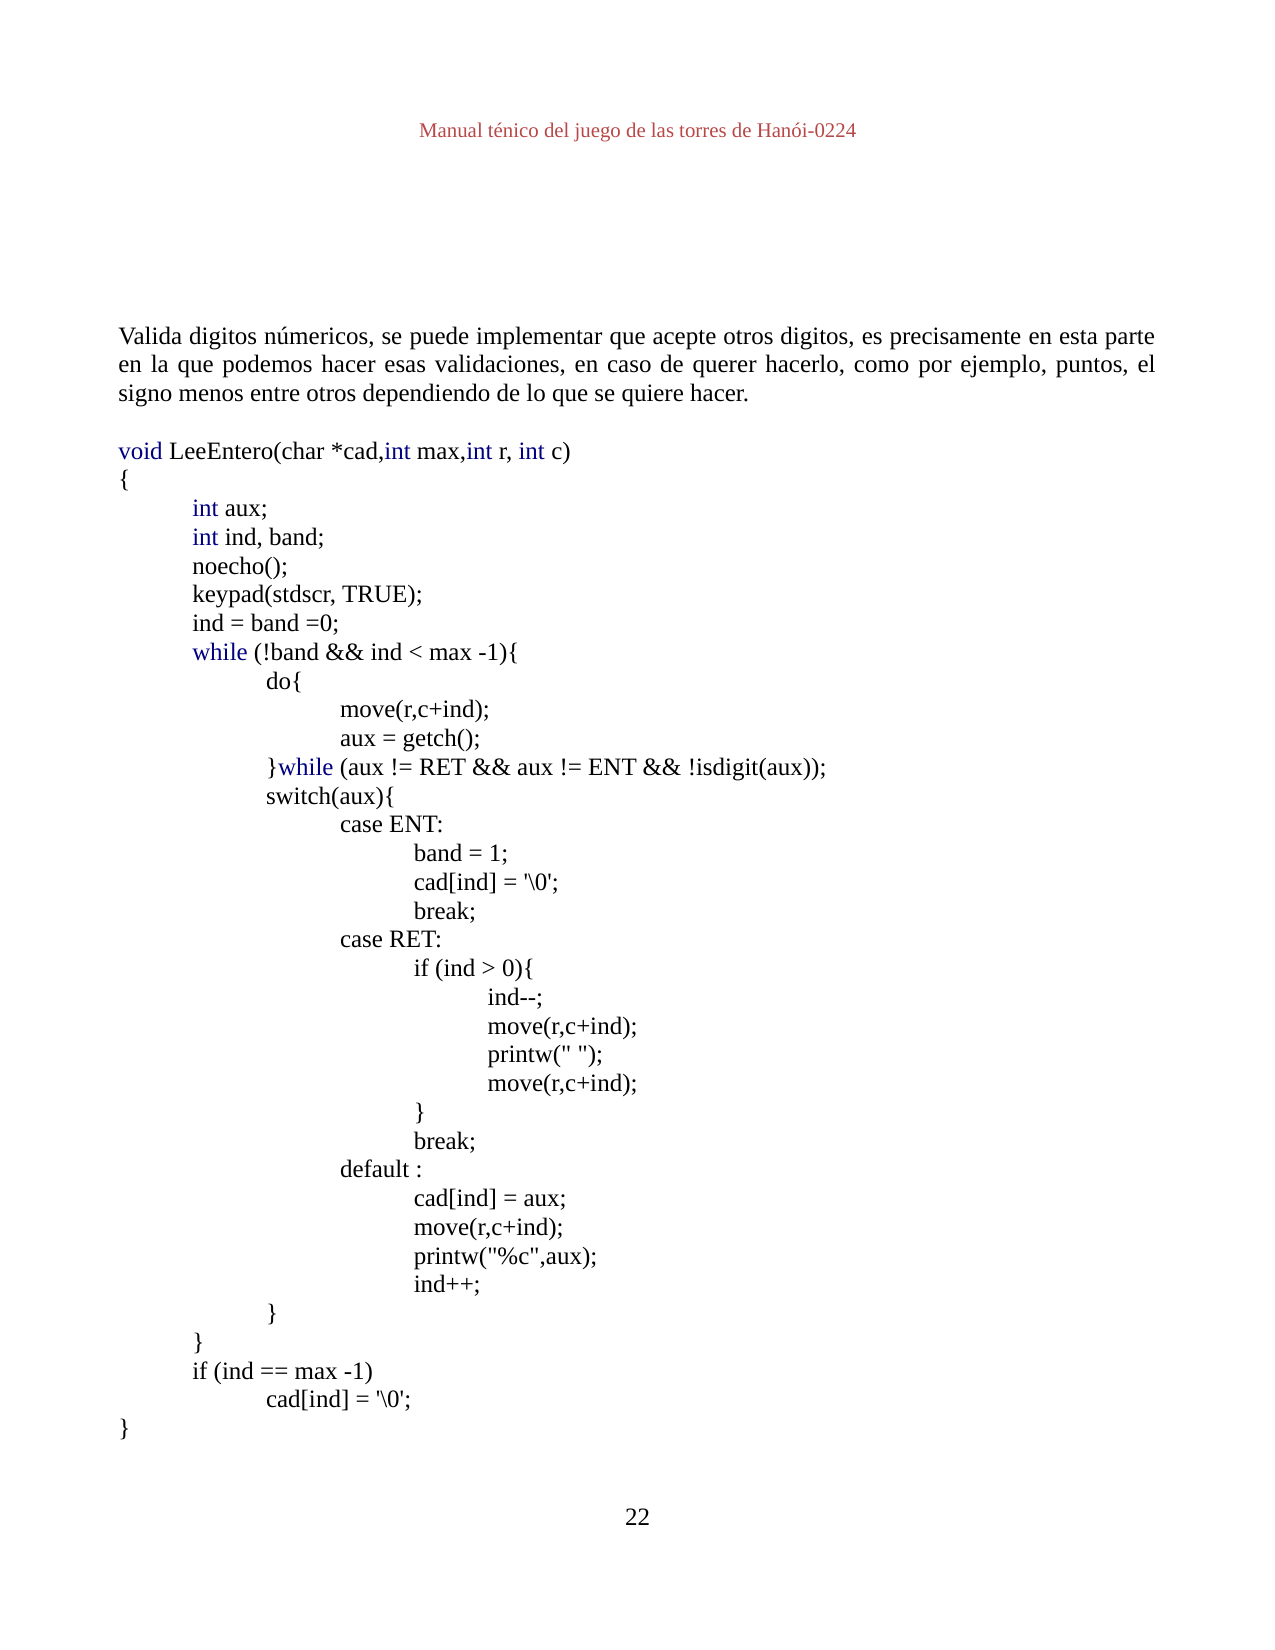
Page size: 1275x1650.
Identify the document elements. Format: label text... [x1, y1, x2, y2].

text printw("%c",aux); [118, 1241, 1157, 1269]
text case ENT: [118, 809, 1157, 838]
text while (!band && ind < max -1){ [118, 637, 1157, 666]
text move(r,c+ind); [118, 694, 1157, 723]
text } [118, 1413, 1157, 1442]
text Valida digitos númericos, se puede implementar que acepte otros digitos, es precisamente en esta parte en la que podemos hacer esas validaciones, en caso de querer hacerlo, como por ejemplo, puntos, el signo menos entre otros dependiendo de lo que se quiere hacer. [118, 321, 1157, 407]
text ind = band =0; [118, 608, 1157, 637]
text int ind, band; [118, 522, 1157, 551]
text move(r,c+ind); [118, 1068, 1157, 1097]
text keypad(stdscr, TRUE); [118, 579, 1157, 608]
text ind++; [118, 1269, 1157, 1298]
text move(r,c+ind); [118, 1011, 1157, 1039]
text void LeeEntero(char *cad,int max,int r, int c) [118, 436, 1157, 464]
text } [118, 1327, 1157, 1356]
text if (ind == max -1) [118, 1356, 1157, 1384]
text }while (aux != RET && aux != ENT && !isdigit(aux)); [118, 752, 1157, 781]
text cad[ind] = '\0'; [118, 1384, 1157, 1413]
text switch(aux){ [118, 781, 1157, 809]
text move(r,c+ind); [118, 1212, 1157, 1241]
text int aux; [118, 493, 1157, 522]
text do{ [118, 666, 1157, 694]
text cad[ind] = '\0'; [118, 867, 1157, 896]
text band = 1; [118, 838, 1157, 867]
text aux = getch(); [118, 723, 1157, 752]
text break; [118, 1126, 1157, 1154]
text } [118, 1097, 1157, 1126]
text break; [118, 896, 1157, 924]
text default : [118, 1154, 1157, 1183]
text ind--; [118, 982, 1157, 1011]
text { [118, 464, 1157, 493]
text printw(" "); [118, 1039, 1157, 1068]
text noecho(); [118, 551, 1157, 579]
text cad[ind] = aux; [118, 1183, 1157, 1212]
text case RET: [118, 924, 1157, 953]
text if (ind > 0){ [118, 953, 1157, 982]
text } [118, 1298, 1157, 1327]
